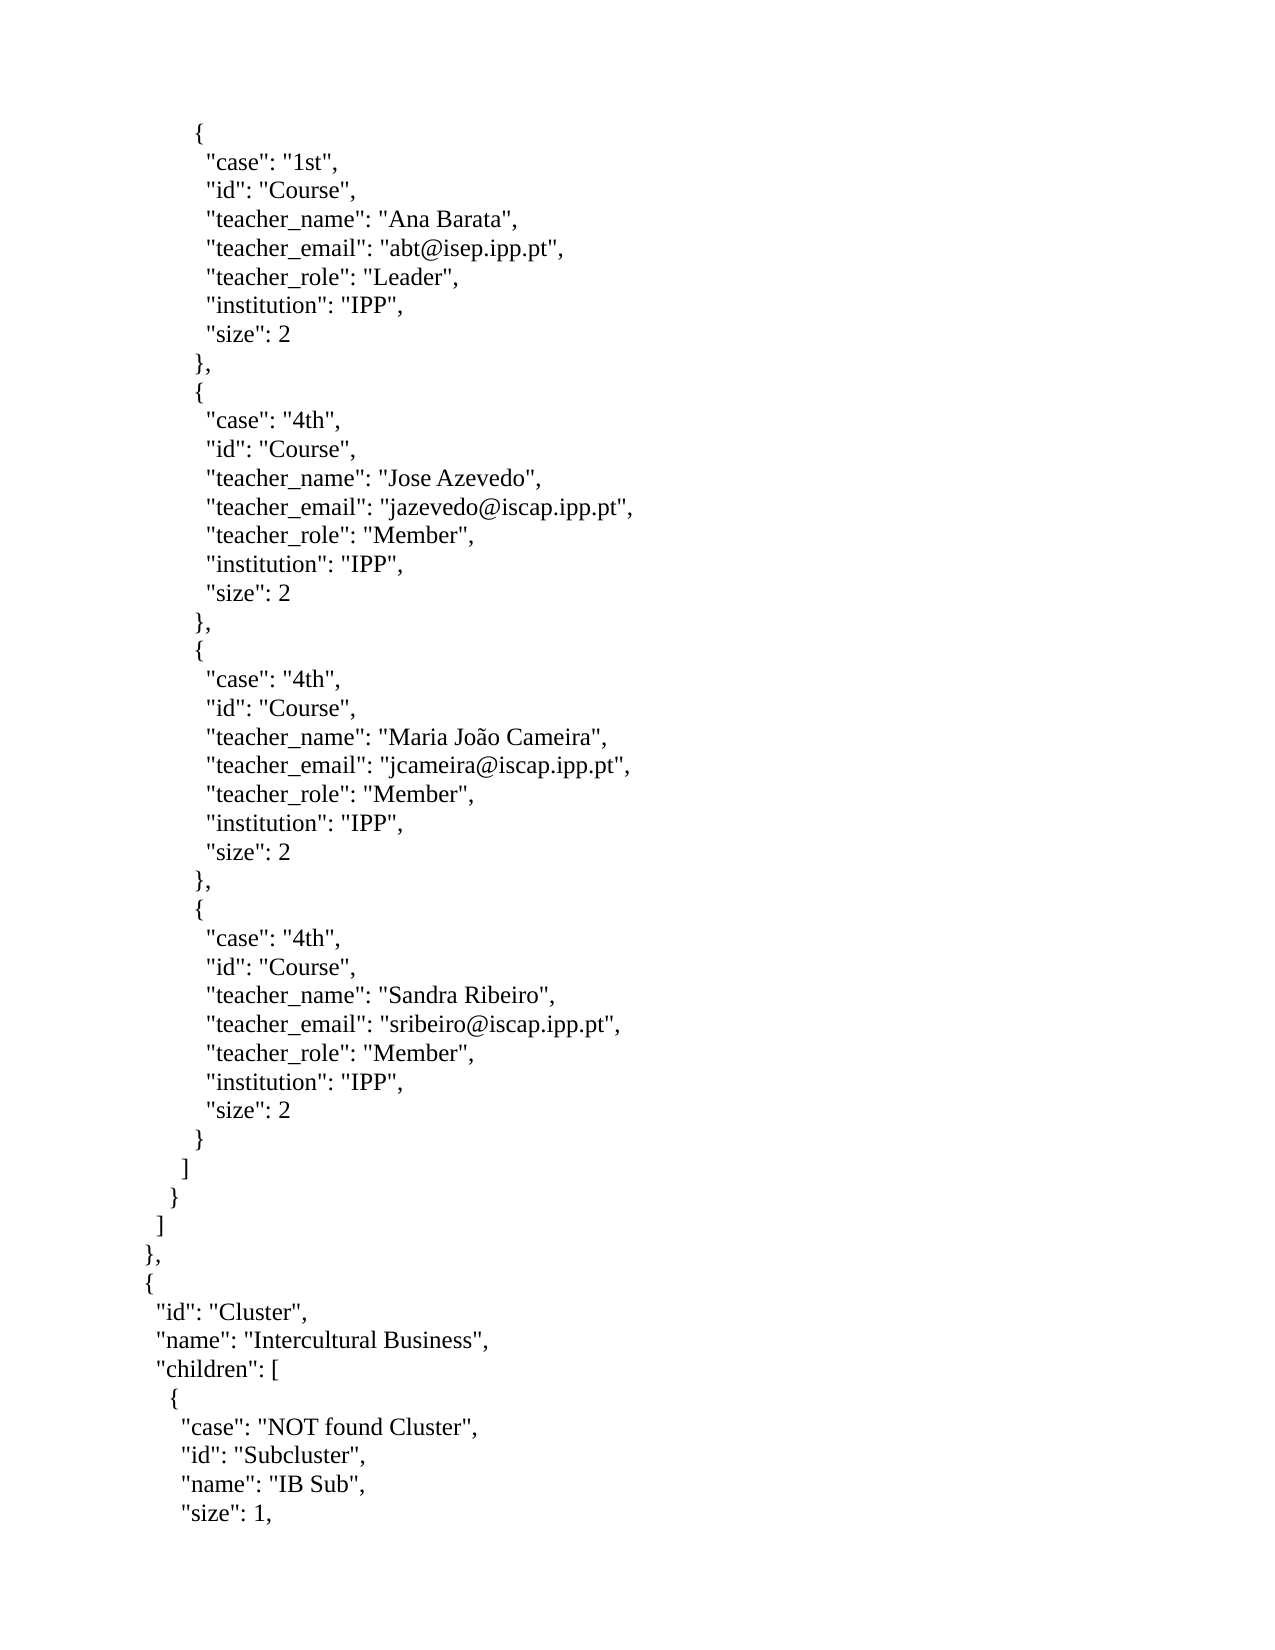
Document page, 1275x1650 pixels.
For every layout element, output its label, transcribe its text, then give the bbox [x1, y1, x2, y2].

text ] [118, 1211, 1157, 1239]
text { [118, 118, 1157, 147]
text { [118, 1383, 1157, 1412]
text "size": 1, [118, 1498, 1157, 1527]
text "case": "4th", [118, 664, 1157, 693]
text }, [118, 866, 1157, 894]
text "teacher_email": "abt@isep.ipp.pt", [118, 233, 1157, 262]
text }, [118, 1239, 1157, 1268]
text "id": "Course", [118, 952, 1157, 981]
text "id": "Course", [118, 434, 1157, 463]
text { [118, 377, 1157, 406]
text "teacher_name": "Sandra Ribeiro", [118, 981, 1157, 1009]
text "size": 2 [118, 837, 1157, 866]
text "teacher_role": "Leader", [118, 262, 1157, 291]
text "teacher_email": "jazevedo@iscap.ipp.pt", [118, 492, 1157, 521]
text "institution": "IPP", [118, 549, 1157, 578]
text "id": "Cluster", [118, 1297, 1157, 1326]
text "teacher_name": "Maria João Cameira", [118, 722, 1157, 751]
text { [118, 894, 1157, 923]
text "teacher_name": "Ana Barata", [118, 204, 1157, 233]
text "teacher_role": "Member", [118, 779, 1157, 808]
text { [118, 636, 1157, 664]
text "size": 2 [118, 578, 1157, 607]
text "size": 2 [118, 319, 1157, 348]
text "teacher_role": "Member", [118, 521, 1157, 549]
text }, [118, 348, 1157, 377]
text "case": "1st", [118, 147, 1157, 176]
text "teacher_name": "Jose Azevedo", [118, 463, 1157, 492]
text "teacher_role": "Member", [118, 1038, 1157, 1067]
text "institution": "IPP", [118, 808, 1157, 837]
text { [118, 1268, 1157, 1297]
text "case": "NOT found Cluster", [118, 1412, 1157, 1441]
text "id": "Subcluster", [118, 1441, 1157, 1469]
text "case": "4th", [118, 923, 1157, 952]
text } [118, 1182, 1157, 1211]
text } [118, 1124, 1157, 1153]
text "children": [ [118, 1354, 1157, 1383]
text "name": "IB Sub", [118, 1469, 1157, 1498]
text "case": "4th", [118, 406, 1157, 434]
text "institution": "IPP", [118, 291, 1157, 319]
text "institution": "IPP", [118, 1067, 1157, 1096]
text "size": 2 [118, 1096, 1157, 1124]
text ] [118, 1153, 1157, 1182]
text "id": "Course", [118, 176, 1157, 204]
text "teacher_email": "jcameira@iscap.ipp.pt", [118, 751, 1157, 779]
text "id": "Course", [118, 693, 1157, 722]
text "name": "Intercultural Business", [118, 1326, 1157, 1354]
text }, [118, 607, 1157, 636]
text "teacher_email": "sribeiro@iscap.ipp.pt", [118, 1009, 1157, 1038]
